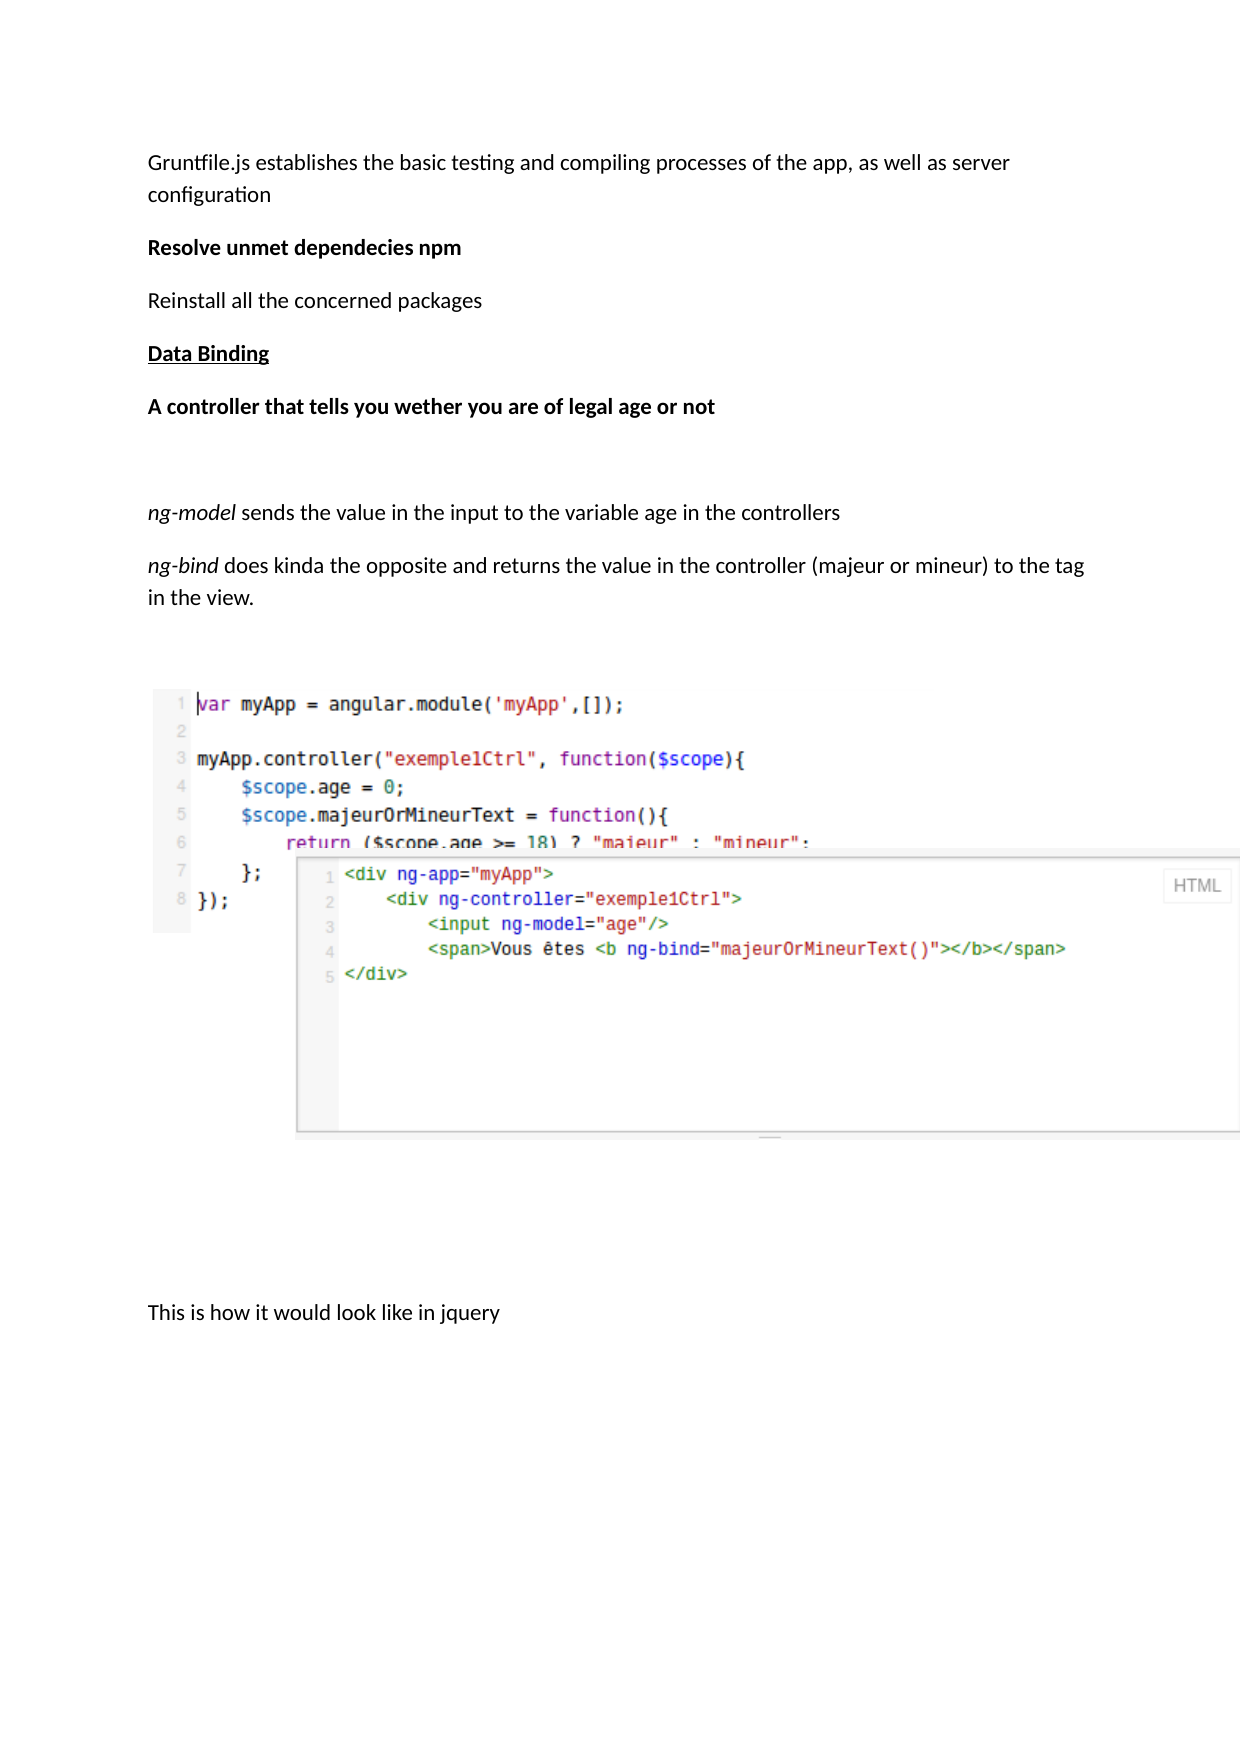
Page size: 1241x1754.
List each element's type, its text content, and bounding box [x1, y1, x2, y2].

text This is how it would look like in jquery [148, 1298, 1093, 1326]
text Data Binding [148, 339, 1093, 367]
picture [152, 689, 1240, 1140]
text ng-model sends the value in the input to the variable age in the controllers [148, 498, 1093, 526]
text Resolve unmet dependecies npm [148, 233, 1093, 261]
text ng-bind does kinda the opposite and returns the value in the controller (majeur or mineur) to the tag in the view. [148, 551, 1093, 611]
text Reinstall all the concerned packages [148, 286, 1093, 314]
text A controller that tells you wether you are of legal age or not [148, 392, 1093, 420]
text Gruntfile.js establishes the basic testing and compiling processes of the app, as well as server configuration [148, 148, 1093, 208]
